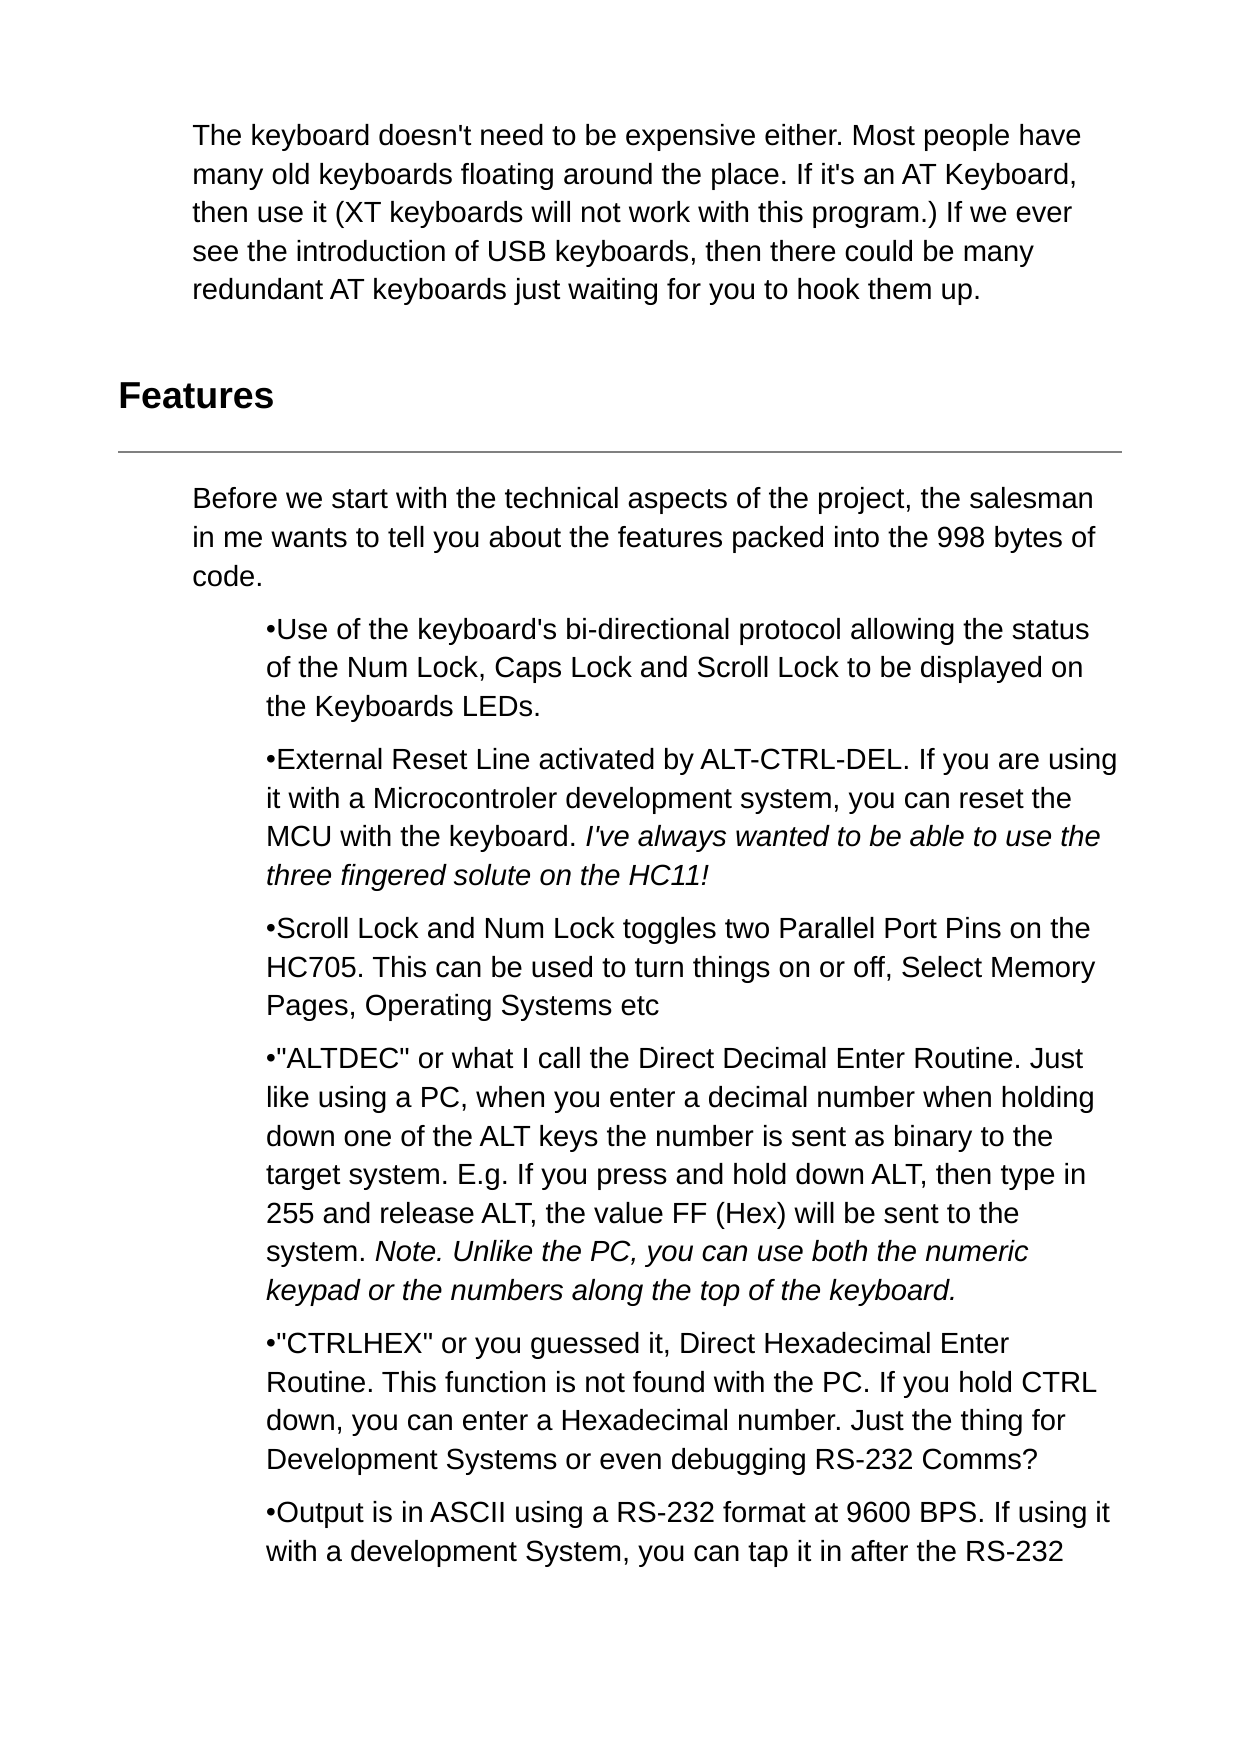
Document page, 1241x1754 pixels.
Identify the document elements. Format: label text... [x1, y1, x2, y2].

list Scroll Lock and Num Lock toggles two Parallel Port Pins on the HC705. This can be used to turn things on or off, Select Memory Pages, Operating Systems etc [118, 911, 1122, 1022]
list External Reset Line activated by ALT-CTRL-DEL. If you are using it with a Microcontroler development system, you can reset the MCU with the keyboard. I've always wanted to be able to use the three fingered solute on the HC11! [118, 742, 1122, 891]
list The keyboard doesn't need to be expensive either. Most people have many old keyboards floating around the place. If it's an AT Keyboard, then use it (XT keyboards will not work with this program.) If we ever see the introduction of USB keyboards, then there could be many redundant AT keyboards just waiting for you to hook them up. [162, 118, 1122, 306]
list "CTRLHEX" or you guessed it, Direct Hexadecimal Enter Routine. This function is not found with the PC. If you hold CTRL down, you can enter a Hexadecimal number. Just the thing for Development Systems or even debugging RS-232 Comms? [118, 1326, 1122, 1475]
list Use of the keyboard's bi-directional protocol allowing the status of the Num Lock, Caps Lock and Scroll Lock to be displayed on the Keyboards LEDs. [118, 612, 1122, 722]
list Output is in ASCII using a RS-232 format at 9600 BPS. If using it with a development System, you can tap it in after the RS-232 [118, 1495, 1122, 1567]
text Features [118, 373, 1122, 416]
list Before we start with the technical aspects of the project, the salesman in me wants to tell you about the features packed into the 998 bytes of code. [118, 481, 1122, 592]
list "ALTDEC" or what I call the Direct Decimal Enter Routine. Just like using a PC, when you enter a decimal number when holding down one of the ALT keys the number is sent as binary to the target system. E.g. If you press and hold down ALT, then type in 255 and release ALT, the value FF (Hex) will be sent to the system. Note. Unlike the PC, you can use both the numeric keypad or the numbers along the top of the keyboard. [118, 1041, 1122, 1306]
